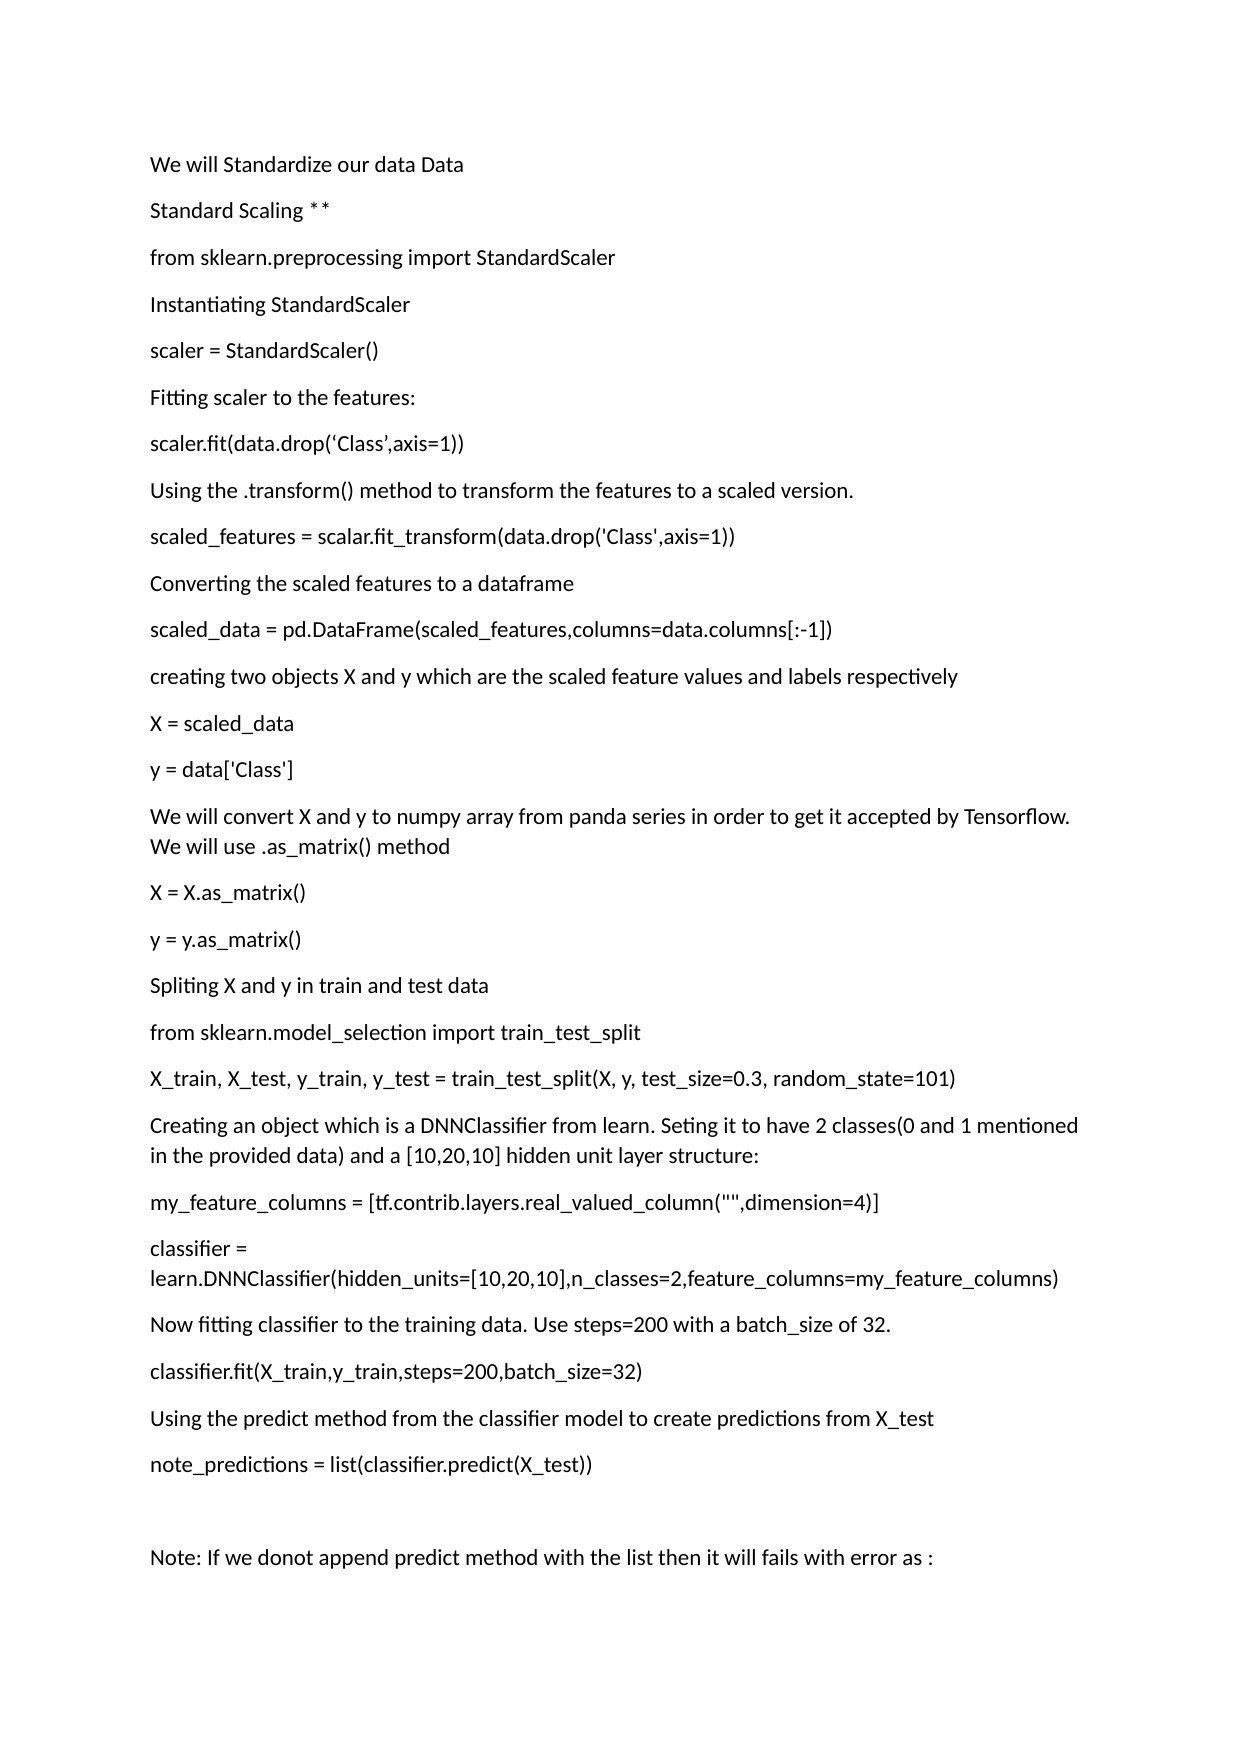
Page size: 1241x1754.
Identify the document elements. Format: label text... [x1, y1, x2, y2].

text classifier.fit(X_train,y_train,steps=200,batch_size=32) [150, 1357, 1090, 1385]
text Instantiating StandardScaler [150, 290, 1090, 318]
text Using the .transform() method to transform the features to a scaled version. [150, 476, 1090, 504]
text We will convert X and y to numpy array from panda series in order to get it accepted by Tensorflow. We will use .as_matrix() method [150, 802, 1090, 860]
text Creating an object which is a DNNClassifier from learn. Seting it to have 2 classes(0 and 1 mentioned in the provided data) and a [10,20,10] hidden unit layer structure: [150, 1111, 1090, 1169]
text scaler = StandardScaler() [150, 336, 1090, 364]
text X = scaled_data [150, 709, 1090, 737]
text creating two objects X and y which are the scaled feature values and labels respectively [150, 662, 1090, 690]
text y = y.as_matrix() [150, 925, 1090, 953]
text scaled_features = scalar.fit_transform(data.drop('Class',axis=1)) [150, 522, 1090, 551]
text my_feature_columns = [tf.contrib.layers.real_valued_column("",dimension=4)] [150, 1188, 1090, 1216]
text note_predictions = list(classifier.predict(X_test)) [150, 1450, 1090, 1478]
text Using the predict method from the classifier model to create predictions from X_test [150, 1404, 1090, 1432]
text scaler.fit(data.drop(‘Class’,axis=1)) [150, 429, 1090, 457]
text Fitting scaler to the features: [150, 383, 1090, 411]
text Converting the scaled features to a dataframe [150, 569, 1090, 597]
text Spliting X and y in train and test data [150, 971, 1090, 999]
text classifier = learn.DNNClassifier(hidden_units=[10,20,10],n_classes=2,feature_columns=my_feature_columns) [150, 1234, 1090, 1292]
text X = X.as_matrix() [150, 878, 1090, 906]
text Note: If we donot append predict method with the list then it will fails with error as : [150, 1543, 1090, 1571]
text Now fitting classifier to the training data. Use steps=200 with a batch_size of 32. [150, 1311, 1090, 1339]
text y = data['Class'] [150, 755, 1090, 783]
text scaled_data = pd.DataFrame(scaled_features,columns=data.columns[:-1]) [150, 616, 1090, 644]
text from sklearn.preprocessing import StandardScaler [150, 243, 1090, 271]
text We will Standardize our data Data [150, 150, 1090, 178]
text X_train, X_test, y_train, y_test = train_test_split(X, y, test_size=0.3, random_state=101) [150, 1064, 1090, 1093]
text Standard Scaling ** [150, 197, 1090, 224]
text from sklearn.model_selection import train_test_split [150, 1018, 1090, 1046]
